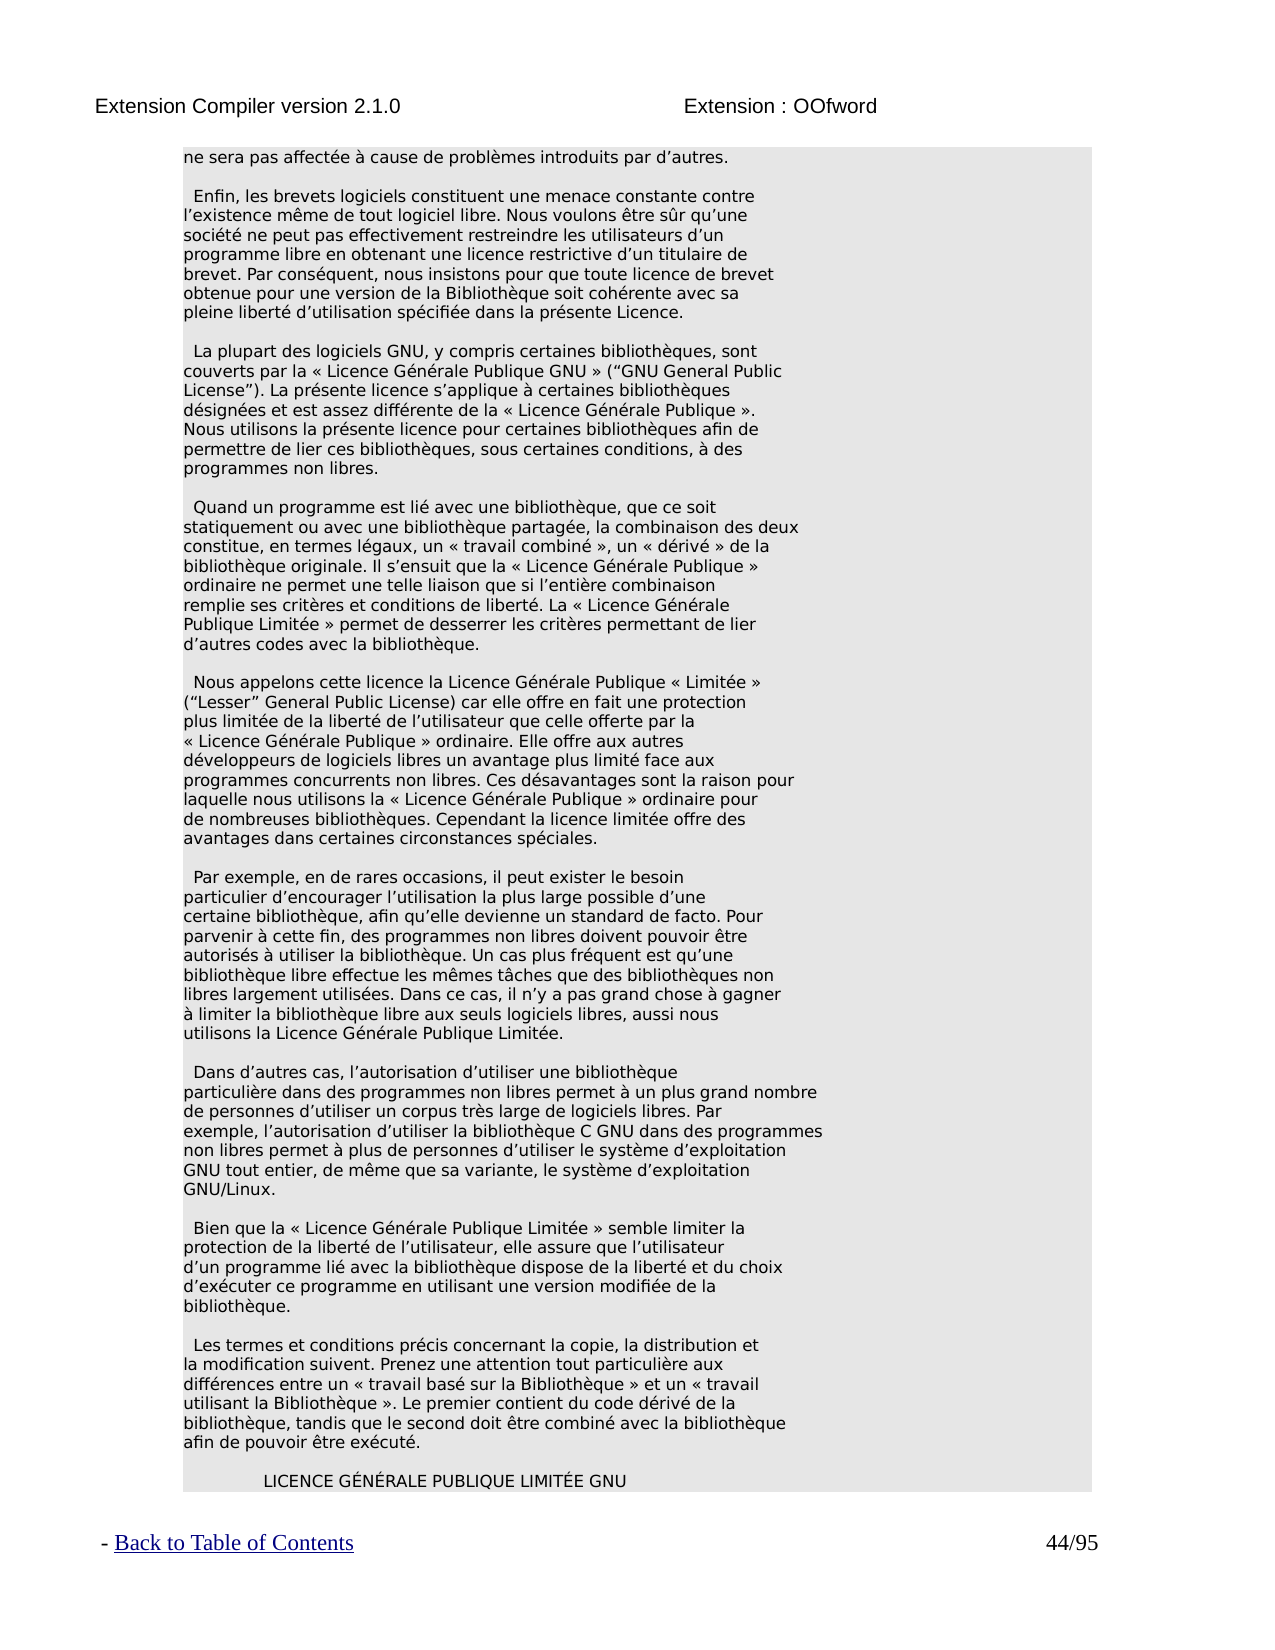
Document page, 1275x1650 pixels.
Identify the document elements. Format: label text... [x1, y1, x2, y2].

text Quand un programme est lié avec une bibliothèque, que ce soit [183, 498, 1092, 518]
text programmes non libres. [183, 459, 1092, 479]
text plus limitée de la liberté de l’utilisateur que celle offerte par la [183, 712, 1092, 732]
text avantages dans certaines circonstances spéciales. [183, 829, 1092, 849]
text certaine bibliothèque, afin qu’elle devienne un standard de facto. Pour [183, 907, 1092, 927]
text d’autres codes avec la bibliothèque. [183, 634, 1092, 654]
text non libres permet à plus de personnes d’utiliser le système d’exploitation [183, 1141, 1092, 1160]
text Bien que la « Licence Générale Publique Limitée » semble limiter la [183, 1219, 1092, 1238]
text d’un programme lié avec la bibliothèque dispose de la liberté et du choix [183, 1258, 1092, 1277]
text La plupart des logiciels GNU, y compris certaines bibliothèques, sont [183, 342, 1092, 362]
text brevet. Par conséquent, nous insistons pour que toute licence de brevet [183, 264, 1092, 284]
text utilisant la Bibliothèque ». Le premier contient du code dérivé de la [183, 1394, 1092, 1414]
text laquelle nous utilisons la « Licence Générale Publique » ordinaire pour [183, 790, 1092, 810]
text particulier d’encourager l’utilisation la plus large possible d’une [183, 888, 1092, 907]
text libres largement utilisées. Dans ce cas, il n’y a pas grand chose à gagner [183, 985, 1092, 1004]
text à limiter la bibliothèque libre aux seuls logiciels libres, aussi nous [183, 1004, 1092, 1024]
text utilisons la Licence Générale Publique Limitée. [183, 1024, 1092, 1043]
text Nous appelons cette licence la Licence Générale Publique « Limitée » [183, 673, 1092, 693]
text l’existence même de tout logiciel libre. Nous voulons être sûr qu’une [183, 206, 1092, 225]
text (“Lesser” General Public License) car elle offre en fait une protection [183, 693, 1092, 712]
text Par exemple, en de rares occasions, il peut exister le besoin [183, 868, 1092, 888]
text société ne peut pas effectivement restreindre les utilisateurs d’un [183, 225, 1092, 245]
text GNU tout entier, de même que sa variante, le système d’exploitation [183, 1160, 1092, 1180]
text développeurs de logiciels libres un avantage plus limité face aux [183, 751, 1092, 771]
text autorisés à utiliser la bibliothèque. Un cas plus fréquent est qu’une [183, 946, 1092, 966]
text statiquement ou avec une bibliothèque partagée, la combinaison des deux [183, 518, 1092, 537]
text bibliothèque libre effectue les mêmes tâches que des bibliothèques non [183, 966, 1092, 985]
text Enfin, les brevets logiciels constituent une menace constante contre [183, 186, 1092, 206]
text constitue, en termes légaux, un « travail combiné », un « dérivé » de la [183, 537, 1092, 557]
text bibliothèque, tandis que le second doit être combiné avec la bibliothèque [183, 1414, 1092, 1433]
text de nombreuses bibliothèques. Cependant la licence limitée offre des [183, 810, 1092, 829]
text Publique Limitée » permet de desserrer les critères permettant de lier [183, 615, 1092, 634]
text pleine liberté d’utilisation spécifiée dans la présente Licence. [183, 303, 1092, 323]
text particulière dans des programmes non libres permet à un plus grand nombre [183, 1082, 1092, 1102]
text LICENCE GÉNÉRALE PUBLIQUE LIMITÉE GNU [183, 1472, 1092, 1492]
text « Licence Générale Publique » ordinaire. Elle offre aux autres [183, 732, 1092, 751]
text différences entre un « travail basé sur la Bibliothèque » et un « travail [183, 1375, 1092, 1394]
text Dans d’autres cas, l’autorisation d’utiliser une bibliothèque [183, 1063, 1092, 1082]
text d’exécuter ce programme en utilisant une version modifiée de la [183, 1277, 1092, 1297]
text couverts par la « Licence Générale Publique GNU » (“GNU General Public [183, 362, 1092, 381]
text exemple, l’autorisation d’utiliser la bibliothèque C GNU dans des programmes [183, 1121, 1092, 1141]
text bibliothèque originale. Il s’ensuit que la « Licence Générale Publique » [183, 557, 1092, 576]
text afin de pouvoir être exécuté. [183, 1433, 1092, 1453]
text License”). La présente licence s’applique à certaines bibliothèques [183, 381, 1092, 401]
text ordinaire ne permet une telle liaison que si l’entière combinaison [183, 576, 1092, 596]
text remplie ses critères et conditions de liberté. La « Licence Générale [183, 596, 1092, 615]
text programmes concurrents non libres. Ces désavantages sont la raison pour [183, 771, 1092, 790]
text GNU/Linux. [183, 1180, 1092, 1199]
text la modification suivent. Prenez une attention tout particulière aux [183, 1355, 1092, 1375]
text désignées et est assez différente de la « Licence Générale Publique ». [183, 401, 1092, 420]
text programme libre en obtenant une licence restrictive d’un titulaire de [183, 245, 1092, 264]
text permettre de lier ces bibliothèques, sous certaines conditions, à des [183, 440, 1092, 459]
text obtenue pour une version de la Bibliothèque soit cohérente avec sa [183, 284, 1092, 303]
text bibliothèque. [183, 1297, 1092, 1316]
text ne sera pas affectée à cause de problèmes introduits par d’autres. [183, 147, 1092, 167]
text Nous utilisons la présente licence pour certaines bibliothèques afin de [183, 420, 1092, 440]
text protection de la liberté de l’utilisateur, elle assure que l’utilisateur [183, 1238, 1092, 1258]
text parvenir à cette fin, des programmes non libres doivent pouvoir être [183, 927, 1092, 946]
text Les termes et conditions précis concernant la copie, la distribution et [183, 1336, 1092, 1355]
text de personnes d’utiliser un corpus très large de logiciels libres. Par [183, 1102, 1092, 1121]
